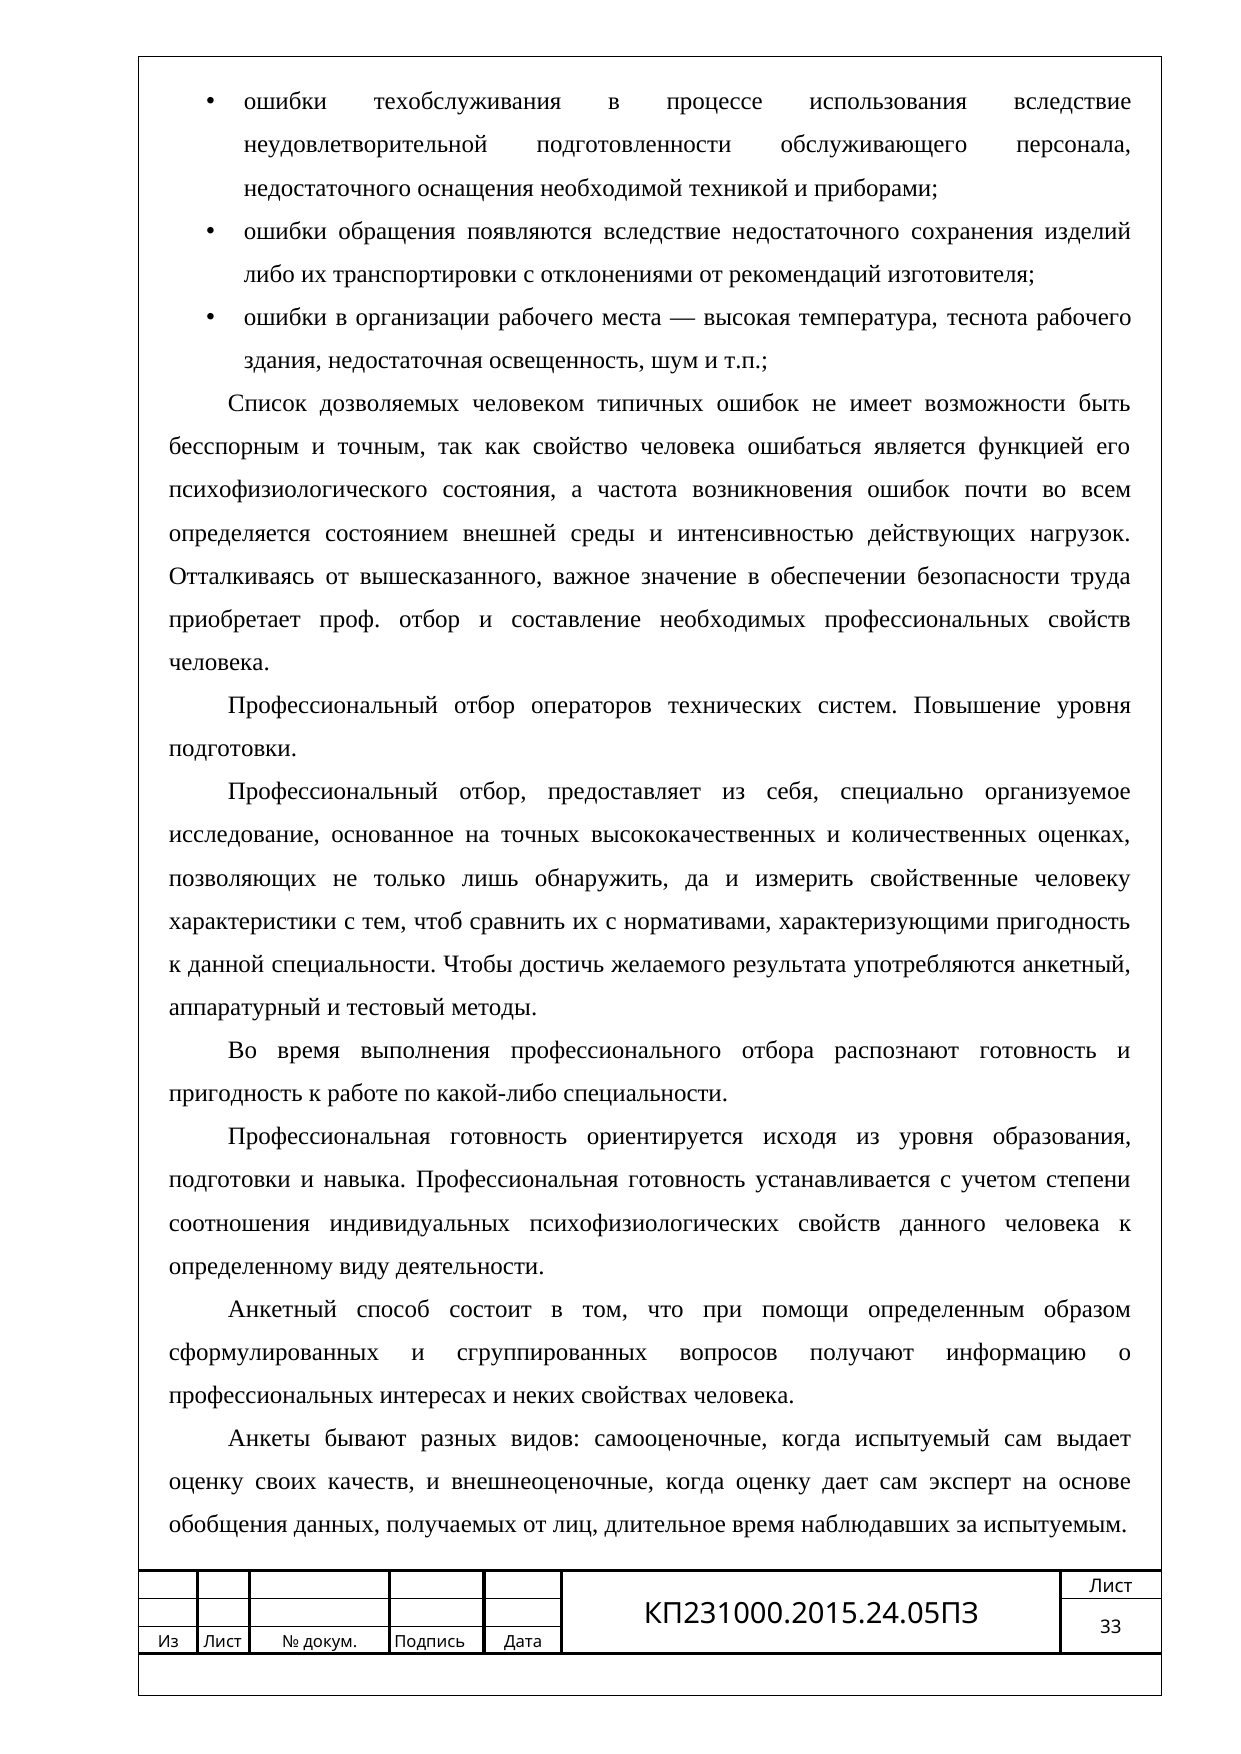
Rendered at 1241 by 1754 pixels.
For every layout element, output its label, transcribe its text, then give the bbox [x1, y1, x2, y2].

text Профессиональный отбор, предоставляет из себя, специально организуемое исследование, основанное на точных высококачественных и количественных оценках, позволяющих не только лишь обнаружить, да и измерить свойственные человеку характеристики с тем, чтоб сравнить их с нормативами, характеризующими пригодность к данной специальности. Чтобы достичь желаемого результата употребляются анкетный, аппаратурный и тестовый методы. [168, 776, 1132, 1021]
text Список дозволяемых человеком типичных ошибок не имеет возможности быть бесспорным и точным, так как свойство человека ошибаться является функцией его психофизиологического состояния, а частота возникновения ошибок почти во всем определяется состоянием внешней среды и интенсивностью действующих нагрузок. Отталкиваясь от вышесказанного, важное значение в обеспечении безопасности труда приобретает проф. отбор и составление необходимых профессиональных свойств человека. [168, 388, 1132, 676]
list ошибки обращения появляются вследствие недостаточного сохранения изделий либо их транспортировки с отклонениями от рекомендаций изготовителя; [206, 216, 1132, 288]
text Анкетный способ состоит в том, что при помощи определенным образом сформулированных и сгруппированных вопросов получают информацию о профессиональных интересах и неких свойствах человека. [168, 1294, 1132, 1409]
text Профессиональная готовность ориентируется исходя из уровня образования, подготовки и навыка. Профессиональная готовность устанавливается с учетом степени соотношения индивидуальных психофизиологических свойств данного человека к определенному виду деятельности. [168, 1121, 1132, 1279]
text Анкеты бывают разных видов: самооценочные, когда испытуемый сам выдает оценку своих качеств, и внешнеоценочные, когда оценку дает сам эксперт на основе обобщения данных, получаемых от лиц, длительное время наблюдавших за испытуемым. [168, 1423, 1132, 1538]
text Во время выполнения профессионального отбора распознают готовность и пригодность к работе по какой-либо специальности. [168, 1035, 1132, 1107]
list ошибки техобслуживания в процессе использования вследствие неудовлетворительной подготовленности обслуживающего персонала, недостаточного оснащения необходимой техникой и приборами; [206, 86, 1132, 201]
text Профессиональный отбор операторов технических систем. Повышение уровня подготовки. [168, 690, 1132, 762]
list ошибки в организации рабочего места — высокая температура, теснота рабочего здания, недостаточная освещенность, шум и т.п.; [206, 302, 1132, 374]
